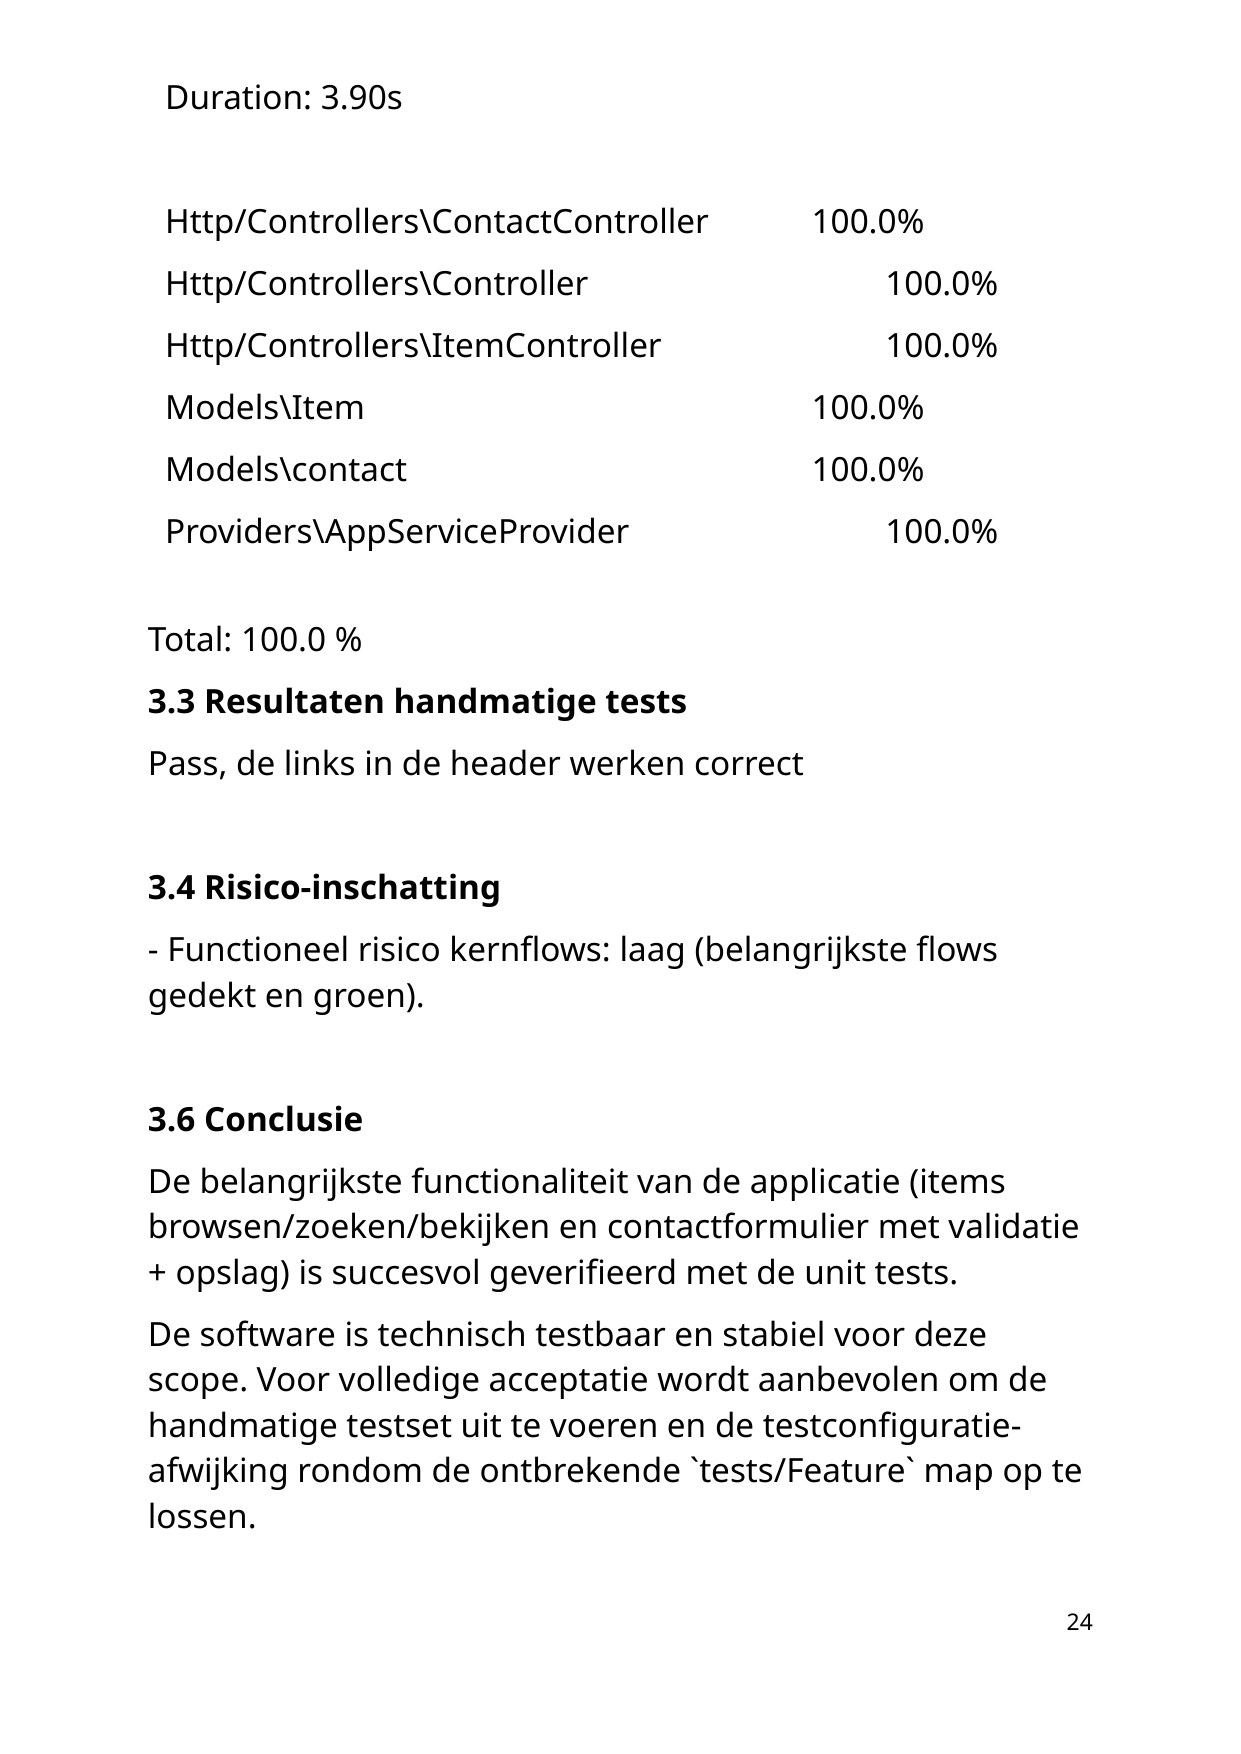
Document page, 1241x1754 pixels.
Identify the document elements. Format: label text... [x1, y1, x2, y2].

text De software is technisch testbaar en stabiel voor deze scope. Voor volledige acceptatie wordt aanbevolen om de handmatige testset uit te voeren en de testconfiguratie-afwijking rondom de ontbrekende `tests/Feature` map op te lossen. [148, 1311, 1093, 1538]
text Http/Controllers\ItemController 100.0% [148, 322, 1093, 367]
text 3.6 Conclusie [148, 1096, 1093, 1141]
text Models\contact 100.0% [148, 446, 1093, 492]
text 3.4 Risico-inschatting [148, 864, 1093, 909]
text Http/Controllers\ContactController 100.0% [148, 198, 1093, 243]
text Providers\AppServiceProvider 100.0% [148, 508, 1093, 554]
text 3.3 Resultaten handmatige tests [148, 678, 1093, 723]
text Total: 100.0 % [148, 570, 1093, 661]
text De belangrijkste functionaliteit van de applicatie (items browsen/zoeken/bekijken en contactformulier met validatie + opslag) is succesvol geverifieerd met de unit tests. [148, 1158, 1093, 1294]
text Pass, de links in de header werken correct [148, 740, 1093, 785]
text - Functioneel risico kernflows: laag (belangrijkste flows gedekt en groen). [148, 926, 1093, 1017]
text Models\Item 100.0% [148, 384, 1093, 429]
text Http/Controllers\Controller 100.0% [148, 260, 1093, 305]
text Duration: 3.90s [148, 74, 1093, 119]
